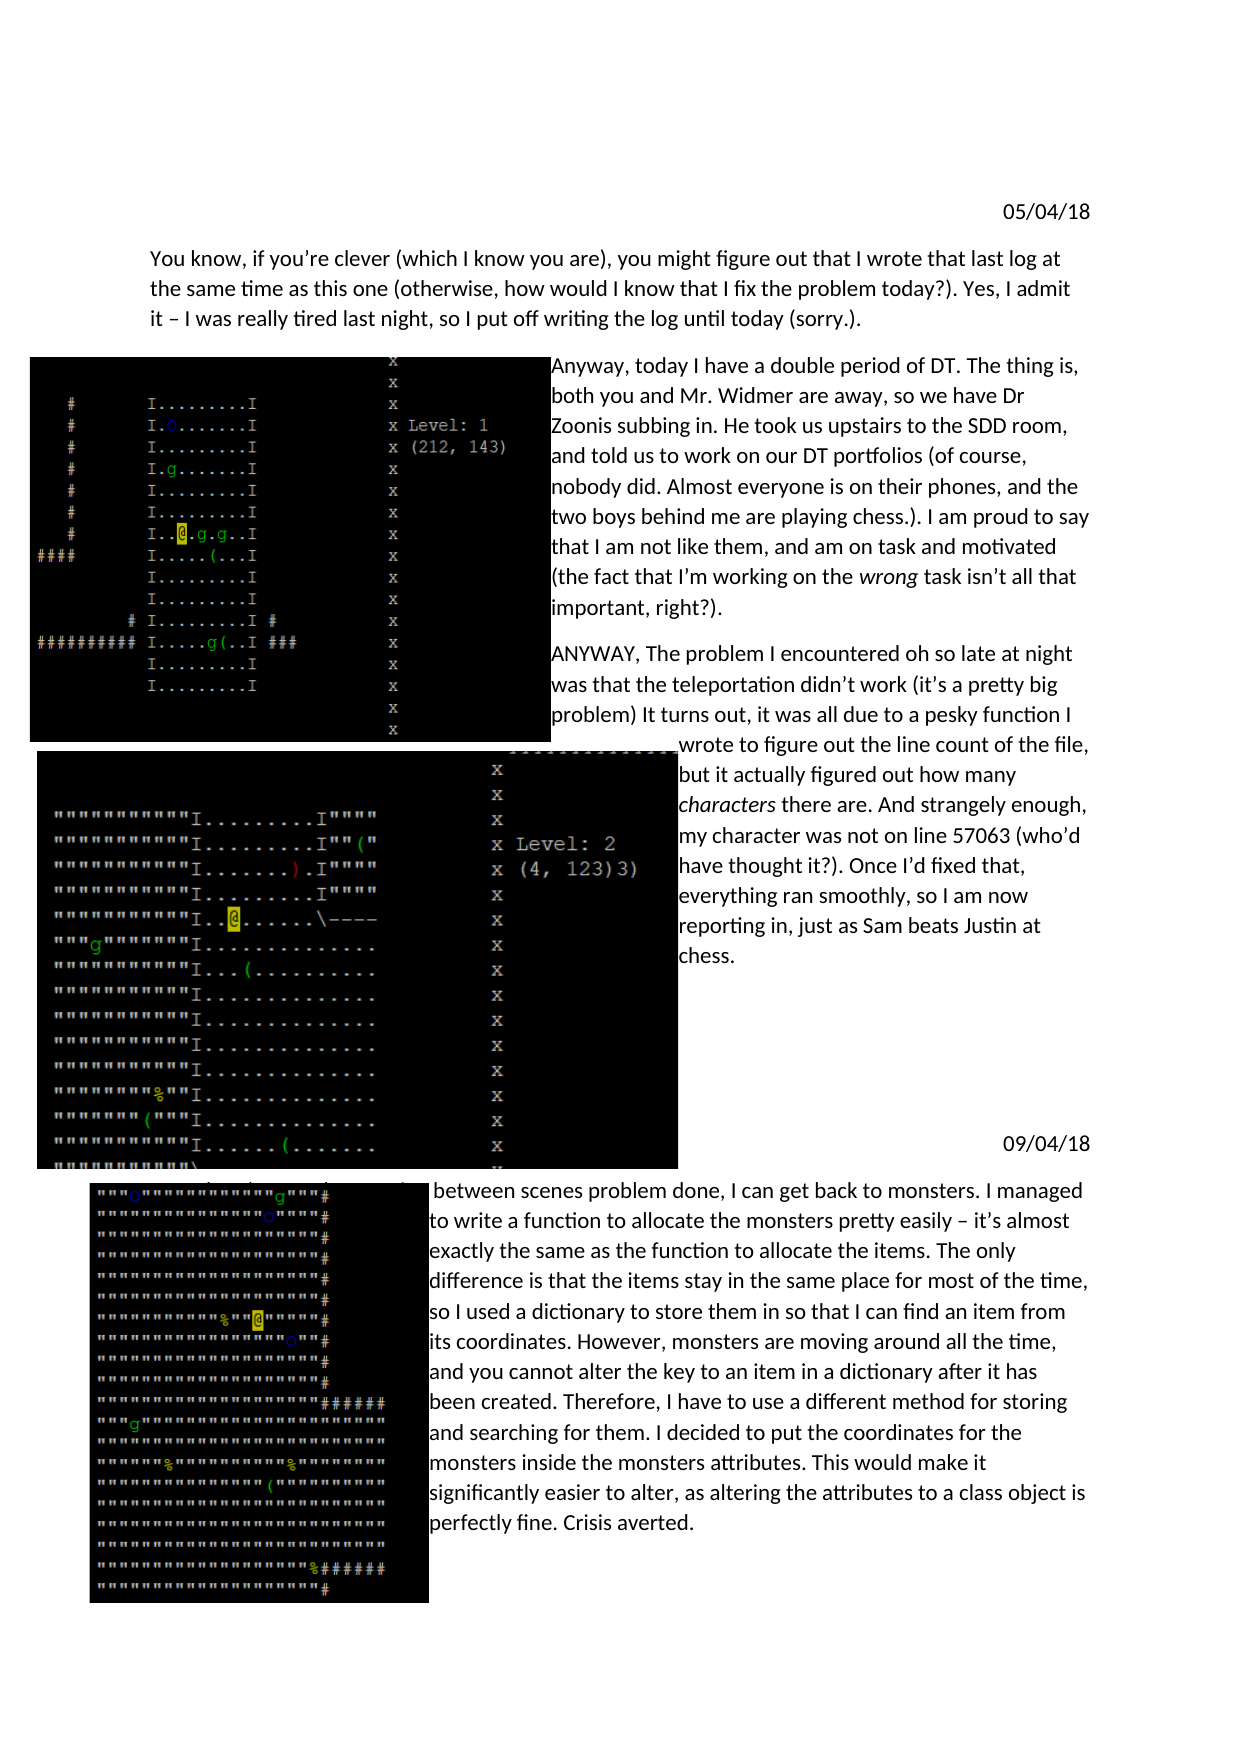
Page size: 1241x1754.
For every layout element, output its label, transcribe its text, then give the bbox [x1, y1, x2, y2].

text 09/04/18 [679, 1129, 1090, 1157]
text 05/04/18 [150, 197, 1090, 225]
picture [29, 357, 551, 742]
picture [37, 751, 679, 1169]
text You know, if you’re clever (which I know you are), you might figure out that I wrote that last log at the same time as this one (otherwise, how would I know that I fix the problem today?). Yes, I admit it – I was really tired last night, so I put off writing the log until today (sorry.). [150, 244, 1090, 332]
picture [89, 1183, 429, 1603]
text Now that I’ve got that moving between scenes problem done, I can get back to monsters. I managed to write a function to allocate the monsters pretty easily – it’s almost exactly the same as the function to allocate the items. The only difference is that the items stay in the same place for most of the time, so I used a dictionary to store them in so that I can find an item from its coordinates. However, monsters are moving around all the time, and you cannot alter the key to an item in a dictionary after it has been created. Therefore, I have to use a different method for storing and searching for them. I decided to put the coordinates for the monsters inside the monsters attributes. This would make it significantly easier to alter, as altering the attributes to a class object is perfectly fine. Crisis averted. [150, 1176, 1090, 1536]
text Anyway, today I have a double period of DT. The thing is, both you and Mr. Widmer are away, so we have Dr Zoonis subbing in. He took us upstairs to the SDD room, and told us to work on our DT portfolios (of course, nobody did. Almost everyone is on their phones, and the two boys behind me are playing chess.). I am proud to say that I am not like them, and am on task and motivated (the fact that I’m working on the wrong task isn’t all that important, right?). [150, 351, 1090, 621]
text ANYWAY, The problem I encountered oh so late at night was that the teleportation didn’t work (it’s a pretty big problem) It turns out, it was all due to a pesky function I wrote to figure out the line count of the file, but it actually figured out how many characters there are. And strangely enough, my character was not on line 57063 (who’d have thought it?). Once I’d fixed that, everything ran smoothly, so I am now reporting in, just as Sam beats Justin at chess. [150, 639, 1090, 970]
